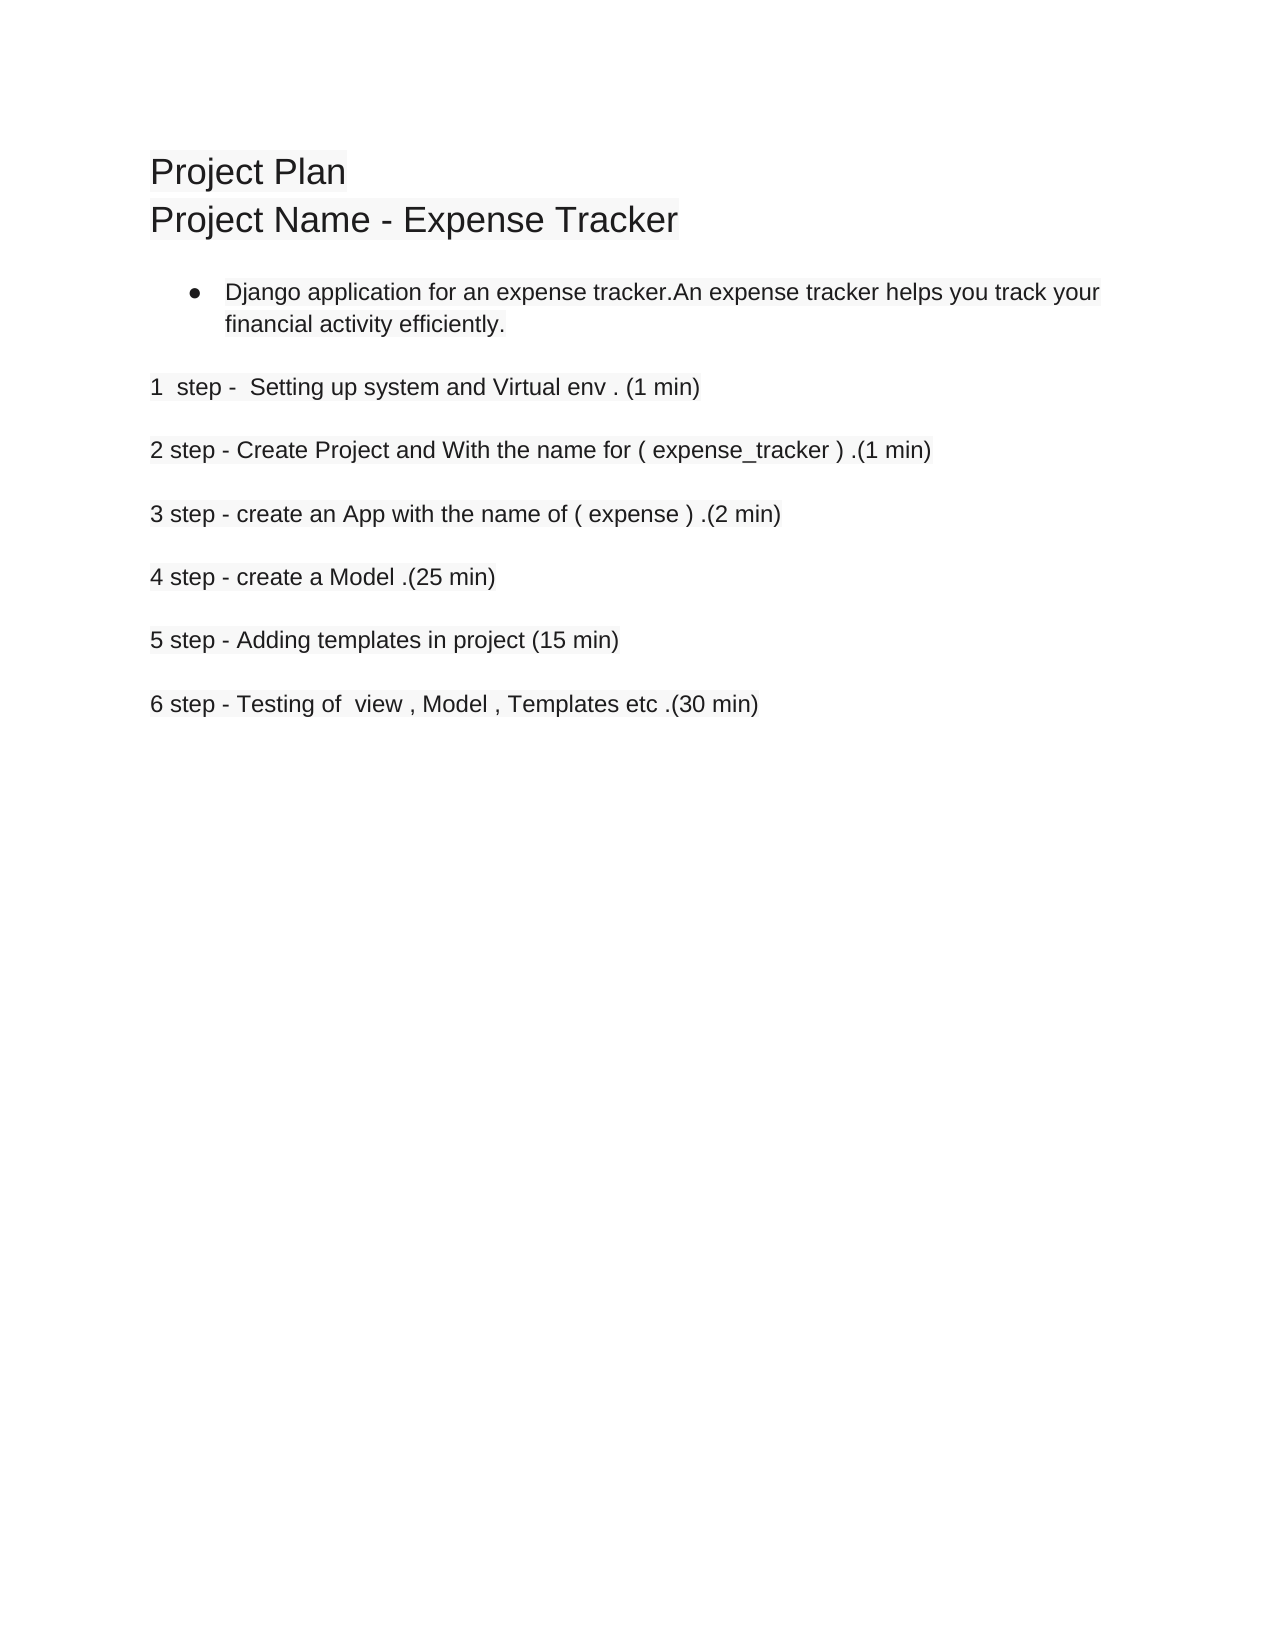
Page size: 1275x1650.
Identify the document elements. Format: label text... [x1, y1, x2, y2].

list Django application for an expense tracker.An expense tracker helps you track your financial activity efficiently. [187, 278, 1125, 337]
text 5 step - Adding templates in project (15 min) [150, 626, 1125, 654]
text 4 step - create a Model .(25 min) [150, 563, 1125, 591]
text 6 step - Testing of view , Model , Templates etc .(30 min) [150, 690, 1125, 717]
text Project Name - Expense Tracker [150, 198, 1125, 240]
text 2 step - Create Project and With the name for ( expense_tracker ) .(1 min) [150, 436, 1125, 464]
text Project Plan [150, 150, 1125, 192]
text 1 step - Setting up system and Virtual env . (1 min) [150, 373, 1125, 401]
text 3 step - create an App with the name of ( expense ) .(2 min) [150, 500, 1125, 527]
